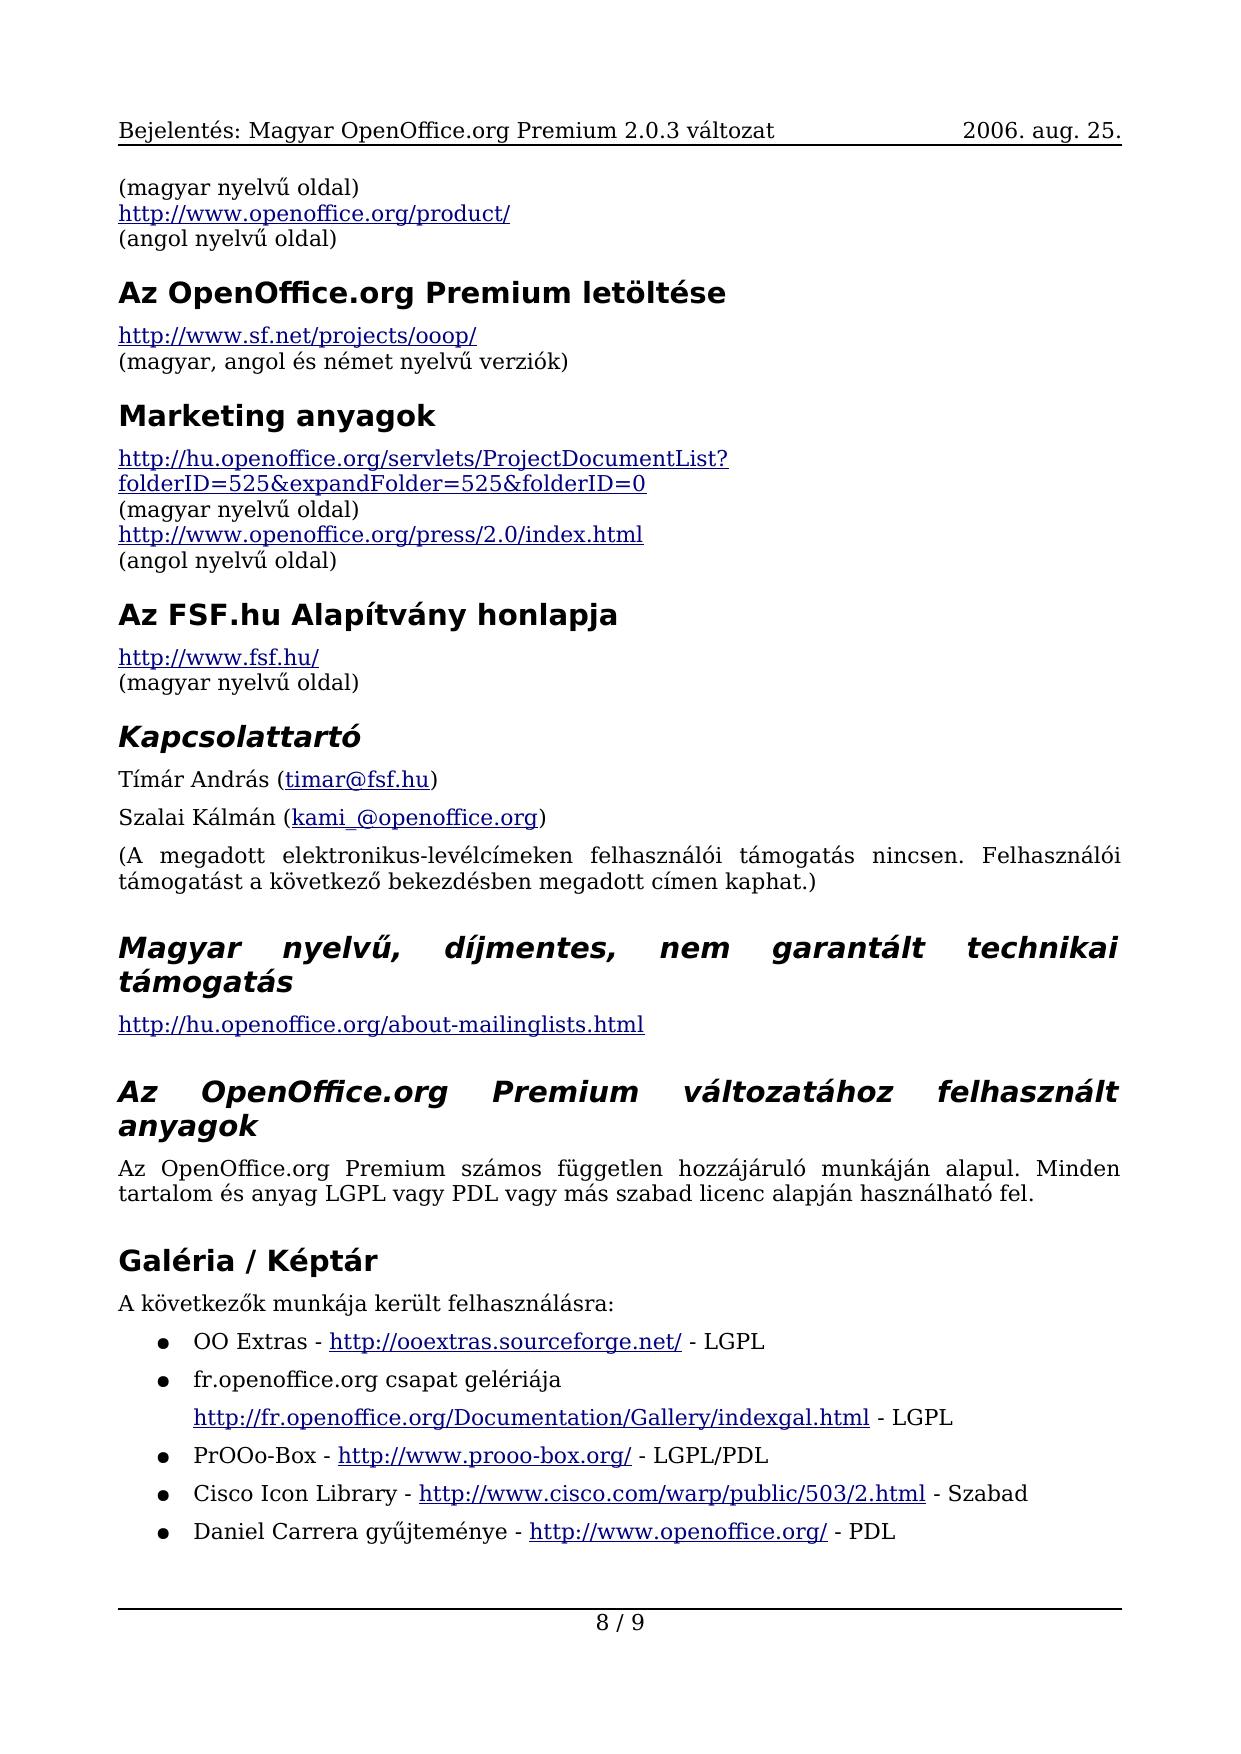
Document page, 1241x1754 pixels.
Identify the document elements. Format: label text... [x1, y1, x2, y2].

text http://www.fsf.hu/ [118, 645, 1122, 670]
subtitle Az OpenOffice.org Premium változatához felhasznált anyagok [118, 1075, 1122, 1143]
text http://www.openoffice.org/press/2.0/index.html [118, 522, 1122, 548]
subtitle Az FSF.hu Alapítvány honlapja [118, 598, 1122, 632]
text (A megadott elektronikus-levélcímeken felhasználói támogatás nincsen. Felhasználói támogatást a következő bekezdésben megadott címen kaphat.) [118, 843, 1122, 894]
list http://fr.openoffice.org/Documentation/Gallery/indexgal.html - LGPL [156, 1405, 1122, 1430]
text (angol nyelvű oldal) [118, 548, 1122, 573]
text http://hu.openoffice.org/about-mailinglists.html [118, 1012, 1122, 1038]
text http://www.openoffice.org/product/ [118, 201, 1122, 226]
subtitle Marketing anyagok [118, 399, 1122, 433]
subtitle Kapcsolattartó [118, 721, 1122, 755]
list Cisco Icon Library - http://www.cisco.com/warp/public/503/2.html - Szabad [156, 1481, 1122, 1506]
text (magyar, angol és német nyelvű verziók) [118, 349, 1122, 374]
text Tímár András (timar@fsf.hu) [118, 767, 1122, 793]
text Szalai Kálmán (kami_@openoffice.org) [118, 805, 1122, 831]
list Daniel Carrera gyűjteménye - http://www.openoffice.org/ - PDL [156, 1519, 1122, 1544]
text Az OpenOffice.org Premium számos független hozzájáruló munkáján alapul. Minden tartalom és anyag LGPL vagy PDL vagy más szabad licenc alapján használható fel. [118, 1156, 1122, 1207]
list OO Extras - http://ooextras.sourceforge.net/ - LGPL [156, 1329, 1122, 1354]
subtitle Magyar nyelvű, díjmentes, nem garantált technikai támogatás [118, 932, 1122, 1000]
subtitle Az OpenOffice.org Premium letöltése [118, 277, 1122, 311]
subtitle Galéria / Képtár [118, 1244, 1122, 1278]
text (magyar nyelvű oldal) [118, 175, 1122, 201]
text http://hu.openoffice.org/servlets/ProjectDocumentList?folderID=525&expandFolder=525&folderID=0 [118, 446, 1122, 497]
text (angol nyelvű oldal) [118, 226, 1122, 252]
text A következők munkája került felhasználásra: [118, 1291, 1122, 1316]
list fr.openoffice.org csapat gelériája [156, 1367, 1122, 1392]
text http://www.sf.net/projects/ooop/ [118, 323, 1122, 349]
text (magyar nyelvű oldal) [118, 497, 1122, 522]
text (magyar nyelvű oldal) [118, 670, 1122, 696]
list PrOOo-Box - http://www.prooo-box.org/ - LGPL/PDL [156, 1443, 1122, 1468]
